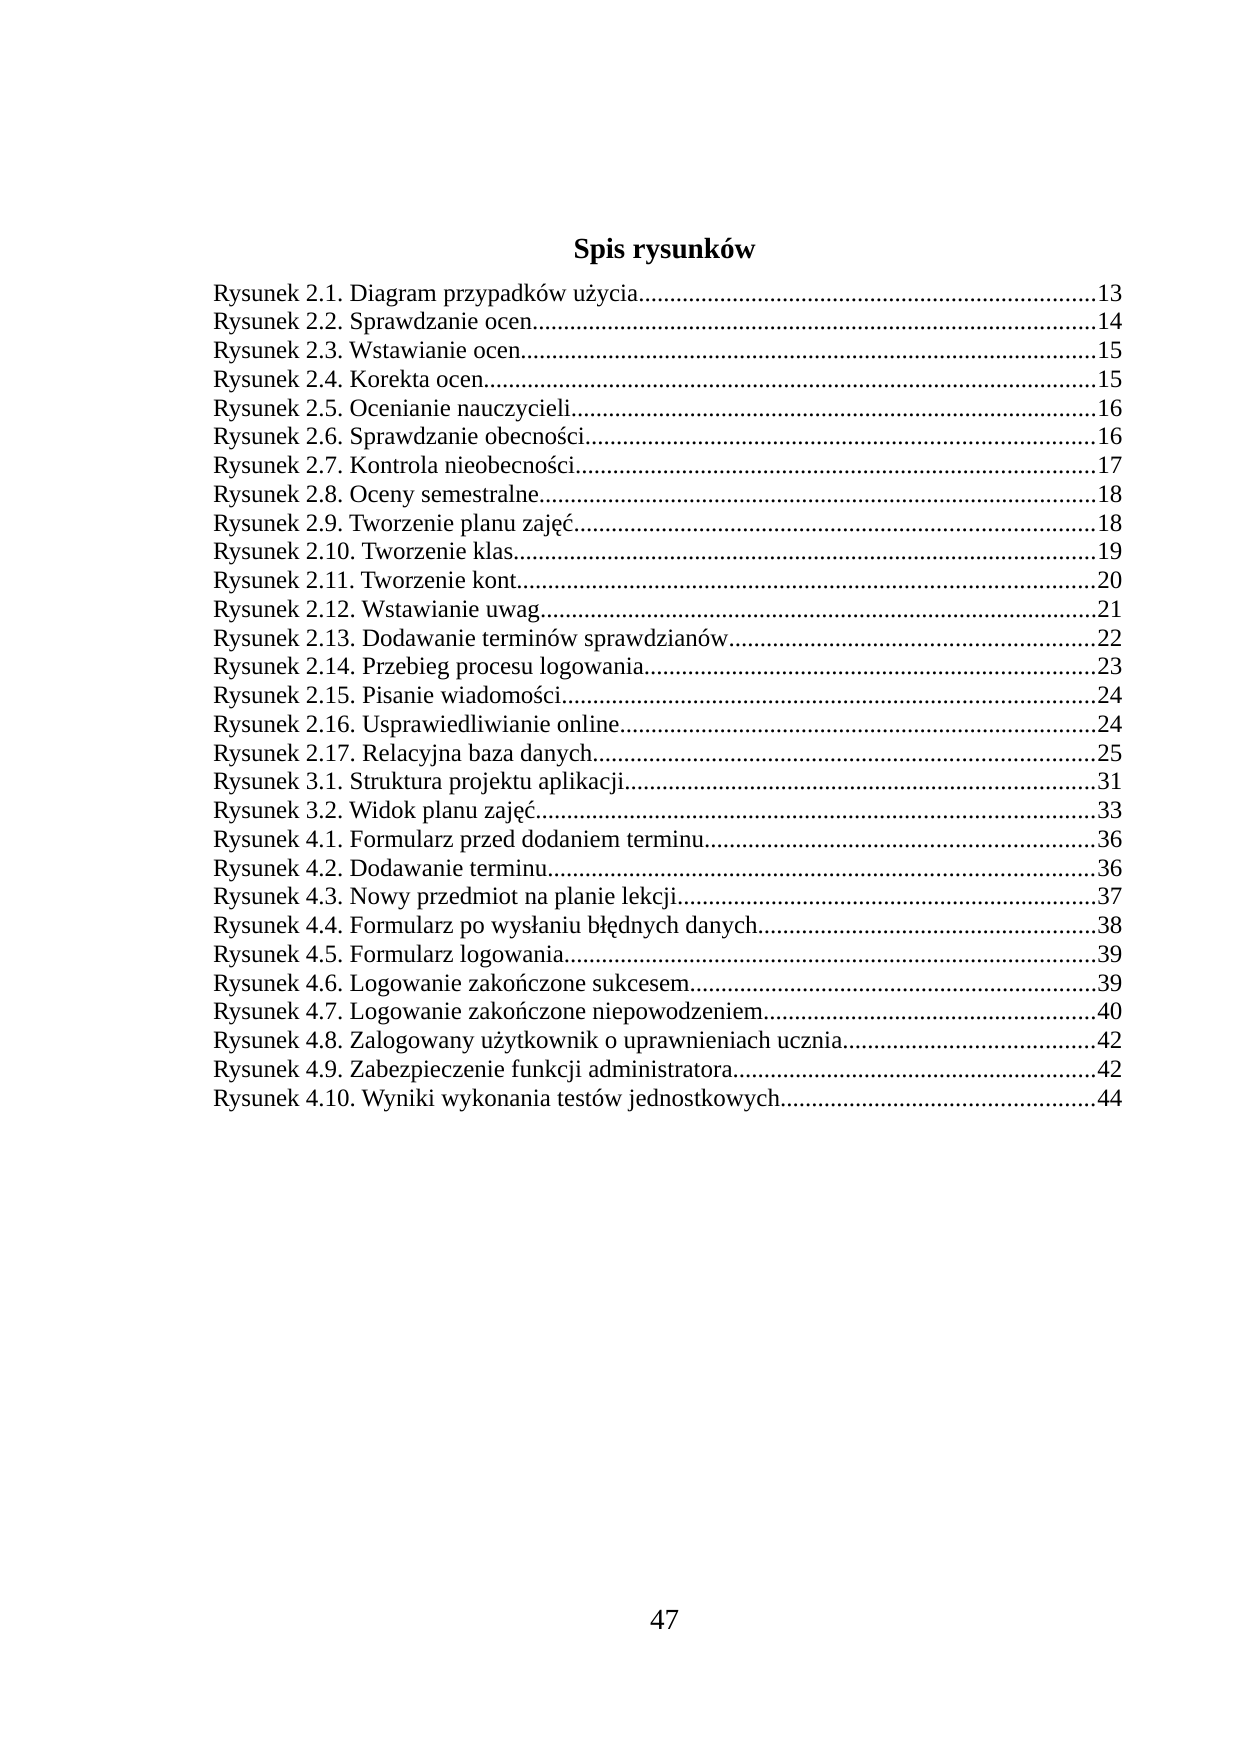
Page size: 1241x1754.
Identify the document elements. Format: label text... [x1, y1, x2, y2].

text Rysunek 2.6. Sprawdzanie obecności 16 [207, 421, 1122, 450]
text Rysunek 4.10. Wyniki wykonania testów jednostkowych 44 [207, 1083, 1122, 1111]
text Rysunek 2.3. Wstawianie ocen 15 [207, 335, 1122, 364]
text Rysunek 2.8. Oceny semestralne 18 [207, 479, 1122, 508]
text Rysunek 2.4. Korekta ocen 15 [207, 364, 1122, 393]
text Rysunek 2.7. Kontrola nieobecności 17 [207, 450, 1122, 479]
text Rysunek 4.3. Nowy przedmiot na planie lekcji 37 [207, 881, 1122, 910]
text Rysunek 2.14. Przebieg procesu logowania 23 [207, 651, 1122, 680]
text Rysunek 2.11. Tworzenie kont 20 [207, 565, 1122, 594]
subtitle Spis rysunków [207, 232, 1122, 265]
text Rysunek 2.2. Sprawdzanie ocen 14 [207, 306, 1122, 335]
text Rysunek 3.1. Struktura projektu aplikacji 31 [207, 766, 1122, 795]
text Rysunek 2.16. Usprawiedliwianie online 24 [207, 709, 1122, 738]
text Rysunek 4.9. Zabezpieczenie funkcji administratora 42 [207, 1054, 1122, 1083]
text Rysunek 2.17. Relacyjna baza danych 25 [207, 738, 1122, 766]
text Rysunek 2.12. Wstawianie uwag 21 [207, 594, 1122, 623]
text Rysunek 4.1. Formularz przed dodaniem terminu 36 [207, 824, 1122, 853]
text Rysunek 4.8. Zalogowany użytkownik o uprawnieniach ucznia 42 [207, 1025, 1122, 1054]
text Rysunek 4.7. Logowanie zakończone niepowodzeniem 40 [207, 996, 1122, 1025]
text Rysunek 2.5. Ocenianie nauczycieli 16 [207, 393, 1122, 421]
text Rysunek 4.6. Logowanie zakończone sukcesem 39 [207, 968, 1122, 996]
text Rysunek 4.5. Formularz logowania 39 [207, 939, 1122, 968]
text Rysunek 2.1. Diagram przypadków użycia 13 [207, 278, 1122, 306]
text Rysunek 2.13. Dodawanie terminów sprawdzianów 22 [207, 623, 1122, 651]
text Rysunek 2.9. Tworzenie planu zajęć 18 [207, 508, 1122, 536]
text Rysunek 4.4. Formularz po wysłaniu błędnych danych 38 [207, 910, 1122, 939]
text Rysunek 3.2. Widok planu zajęć 33 [207, 795, 1122, 824]
text Rysunek 4.2. Dodawanie terminu 36 [207, 853, 1122, 881]
text Rysunek 2.15. Pisanie wiadomości 24 [207, 680, 1122, 709]
text Rysunek 2.10. Tworzenie klas 19 [207, 536, 1122, 565]
